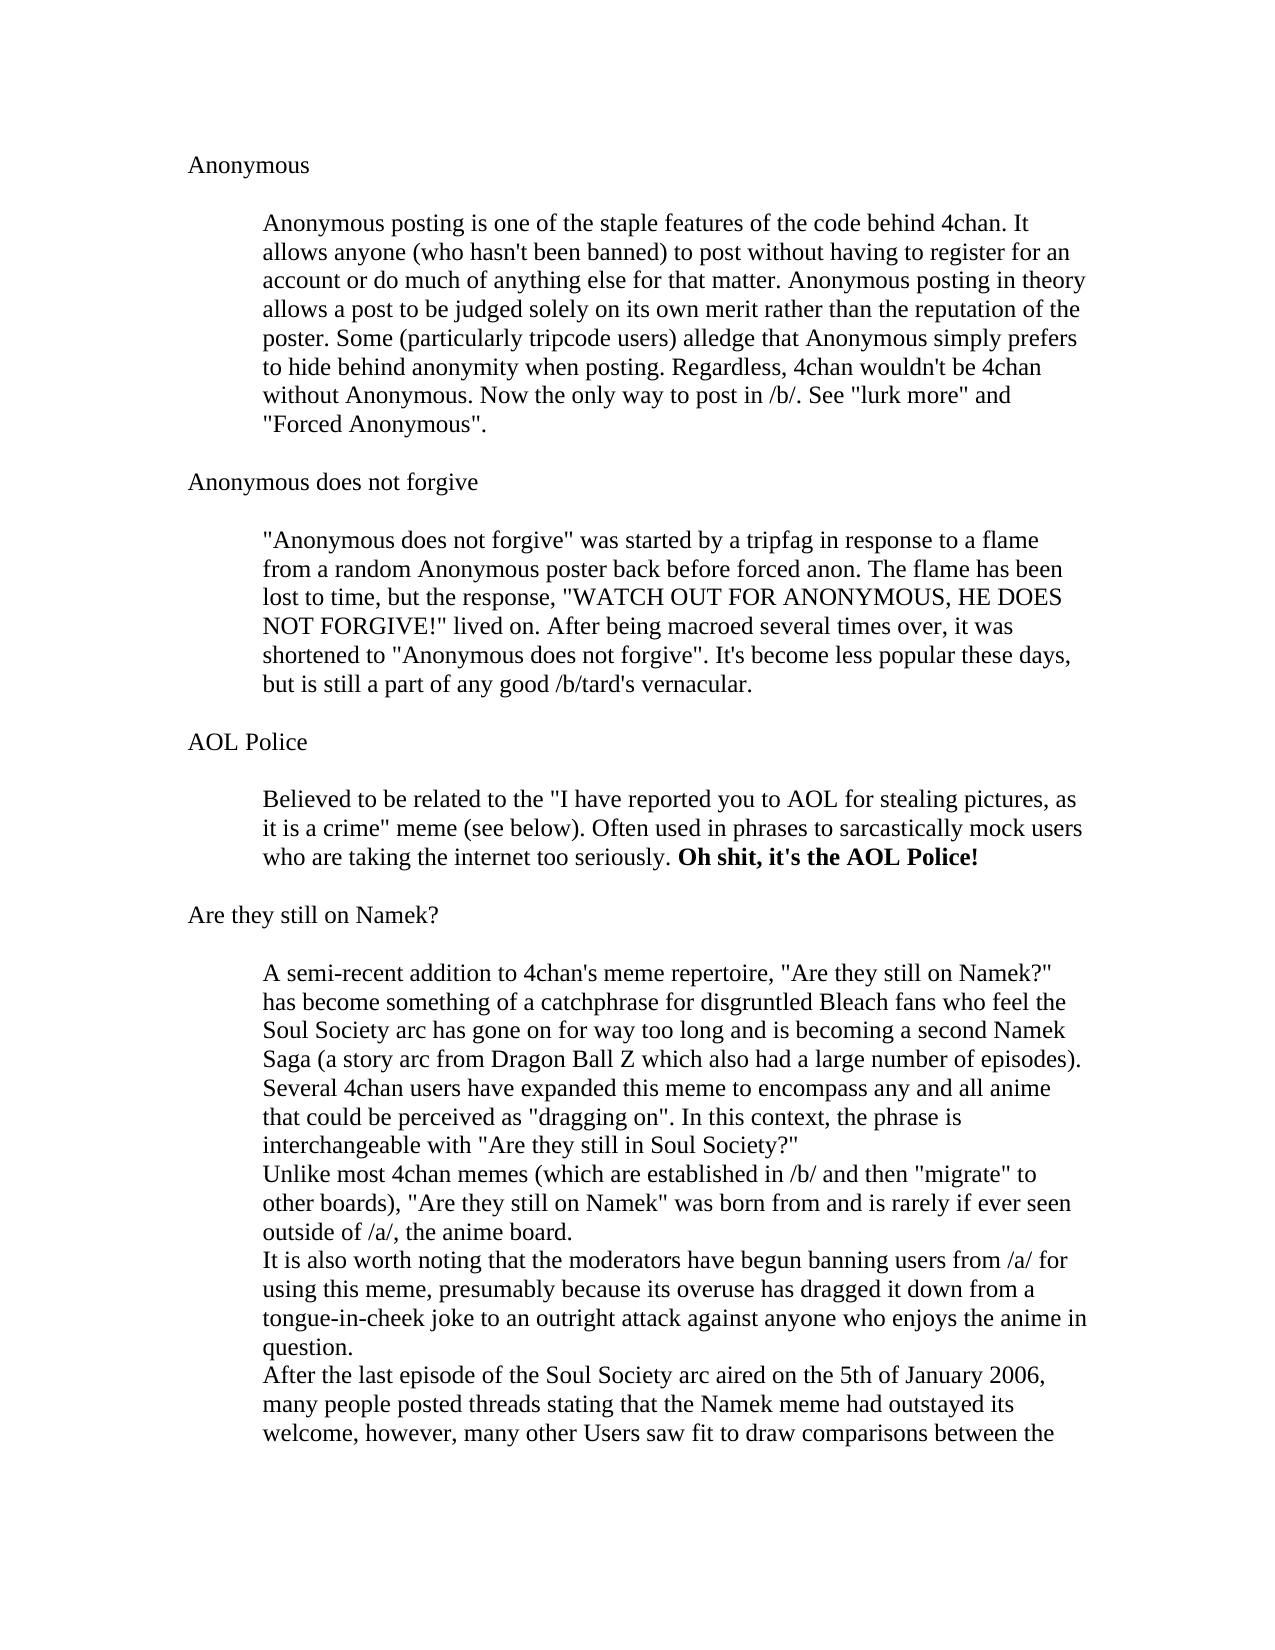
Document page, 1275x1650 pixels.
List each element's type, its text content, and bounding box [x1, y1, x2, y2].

text Are they still on Namek? [187, 900, 1087, 929]
text "Anonymous does not forgive" was started by a tripfag in response to a flame from a random Anonymous poster back before forced anon. The flame has been lost to time, but the response, "WATCH OUT FOR ANONYMOUS, HE DOES NOT FORGIVE!" lived on. After being macroed several times over, it was shortened to "Anonymous does not forgive". It's become less popular these days, but is still a part of any good /b/tard's vernacular. [262, 525, 1087, 697]
text AOL Police [187, 727, 1087, 755]
text Anonymous posting is one of the staple features of the code behind 4chan. It allows anyone (who hasn't been banned) to post without having to register for an account or do much of anything else for that matter. Anonymous posting in theory allows a post to be judged solely on its own merit rather than the reputation of the poster. Some (particularly tripcode users) alledge that Anonymous simply prefers to hide behind anonymity when posting. Regardless, 4chan wouldn't be 4chan without Anonymous. Now the only way to post in /b/. See "lurk more" and "Forced Anonymous". [262, 208, 1087, 438]
text Anonymous [187, 150, 1087, 179]
text It is also worth noting that the moderators have begun banning users from /a/ for using this meme, presumably because its overuse has dragged it down from a tongue-in-cheek joke to an outright attack against anyone who enjoys the anime in question. [262, 1245, 1087, 1360]
text Believed to be related to the "I have reported you to AOL for stealing pictures, as it is a crime" meme (see below). Often used in phrases to sarcastically mock users who are taking the internet too seriously. Oh shit, it's the AOL Police! [262, 784, 1087, 871]
text Anonymous does not forgive [187, 467, 1087, 496]
text A semi-recent addition to 4chan's meme repertoire, "Are they still on Namek?" has become something of a catchphrase for disgruntled Bleach fans who feel the Soul Society arc has gone on for way too long and is becoming a second Namek Saga (a story arc from Dragon Ball Z which also had a large number of episodes). Several 4chan users have expanded this meme to encompass any and all anime that could be perceived as "dragging on". In this context, the phrase is interchangeable with "Are they still in Soul Society?" [262, 958, 1087, 1159]
text Unlike most 4chan memes (which are established in /b/ and then "migrate" to other boards), "Are they still on Namek" was born from and is rarely if ever seen outside of /a/, the anime board. [262, 1159, 1087, 1245]
text After the last episode of the Soul Society arc aired on the 5th of January 2006, many people posted threads stating that the Namek meme had outstayed its welcome, however, many other Users saw fit to draw comparisons between the [262, 1360, 1087, 1447]
